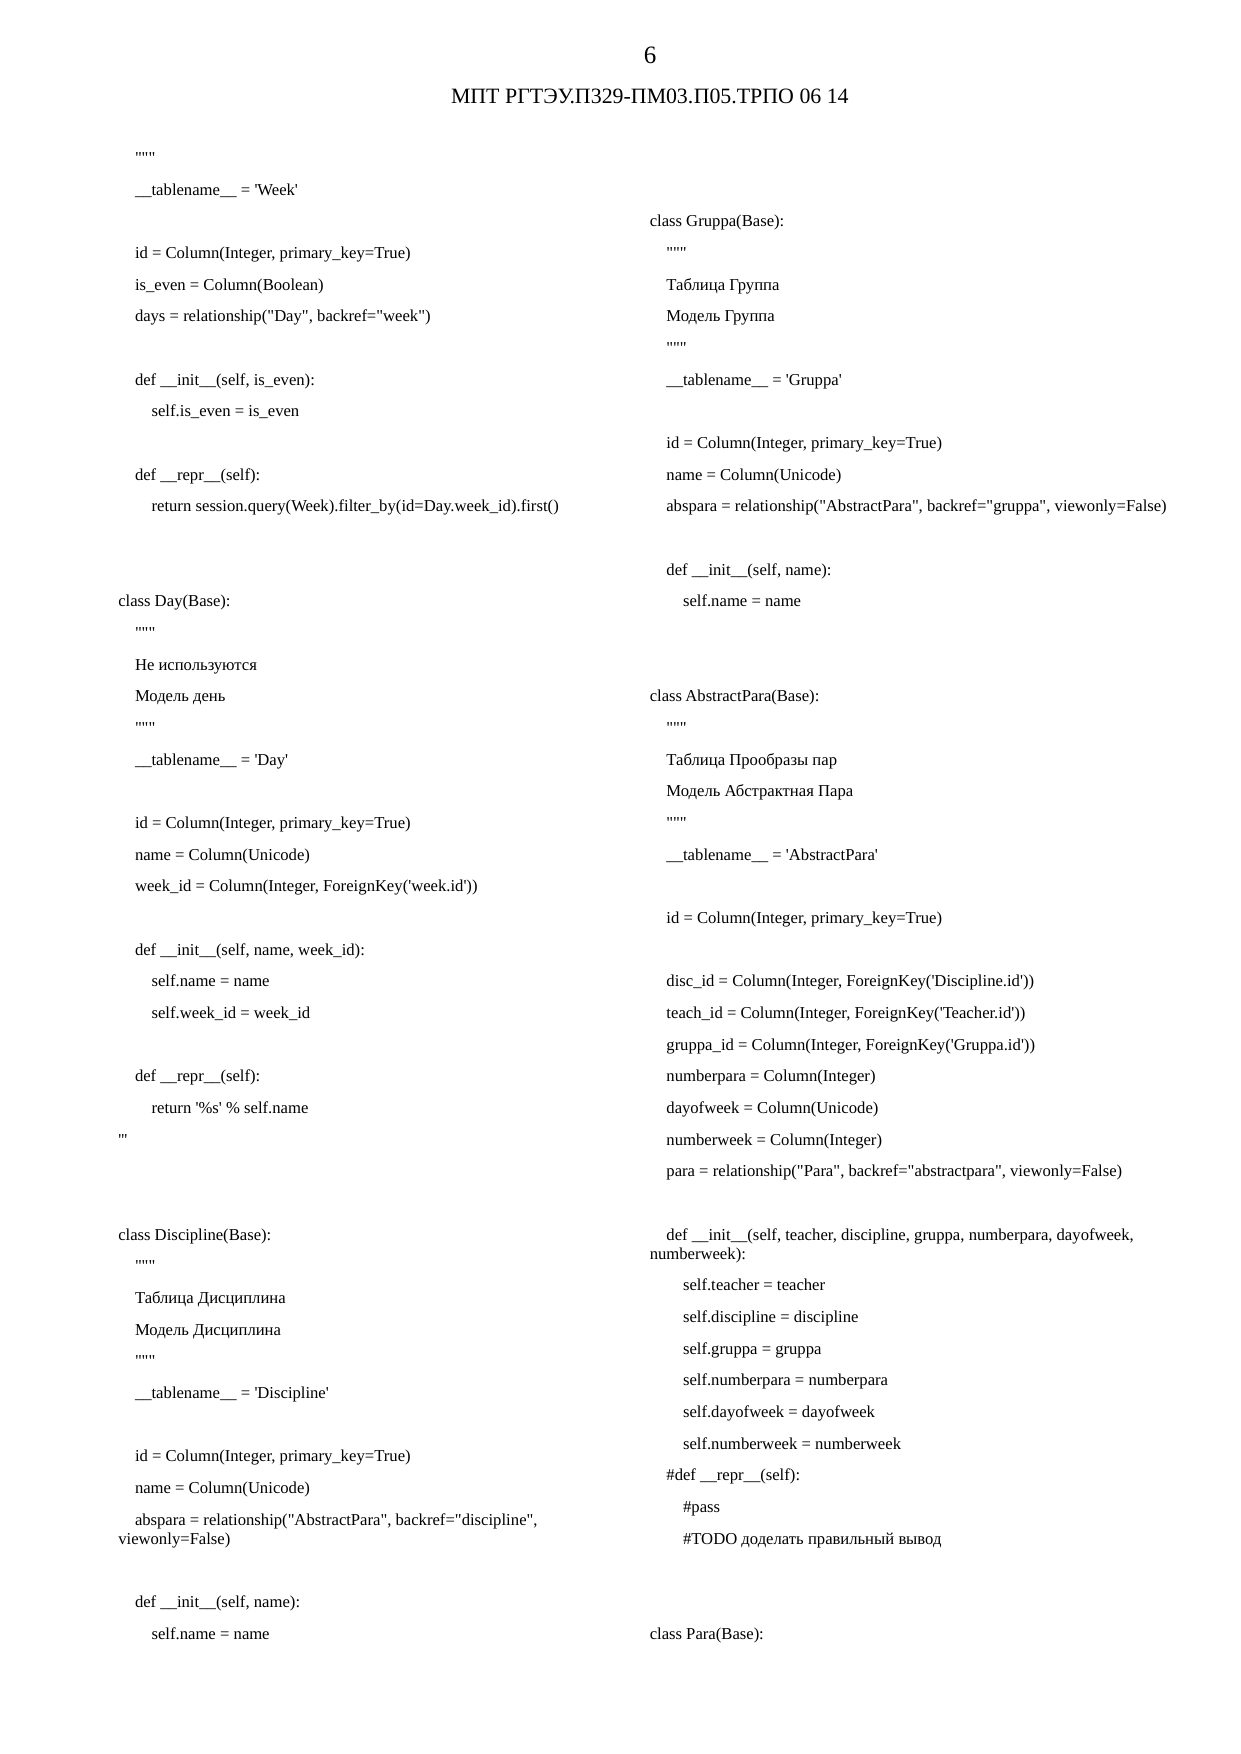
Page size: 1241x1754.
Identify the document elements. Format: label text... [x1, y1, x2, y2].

text id = Column(Integer, primary_key=True) [649, 433, 1181, 452]
text numberweek = Column(Integer) [649, 1129, 1181, 1148]
text self.numberweek = numberweek [649, 1433, 1181, 1453]
text self.name = name [118, 971, 649, 990]
text numberpara = Column(Integer) [649, 1066, 1181, 1085]
text class Para(Base): [649, 1623, 1181, 1643]
text """ [649, 813, 1181, 832]
text is_even = Column(Boolean) [118, 274, 649, 293]
text __tablename__ = 'Day' [118, 749, 649, 768]
text days = relationship("Day", backref="week") [118, 306, 649, 325]
text name = Column(Unicode) [118, 1478, 649, 1497]
text #def __repr__(self): [649, 1465, 1181, 1484]
text week_id = Column(Integer, ForeignKey('week.id')) [118, 876, 649, 895]
text """ [118, 1256, 649, 1275]
text #pass [649, 1497, 1181, 1516]
text def __init__(self, teacher, discipline, gruppa, numberpara, dayofweek, numberweek): [649, 1224, 1181, 1263]
text self.week_id = week_id [118, 1003, 649, 1022]
text #TODO доделать правильный вывод [649, 1528, 1181, 1548]
text self.is_even = is_even [118, 401, 649, 420]
text id = Column(Integer, primary_key=True) [118, 243, 649, 262]
text def __init__(self, name): [118, 1592, 649, 1611]
text Модель день [118, 686, 649, 705]
text id = Column(Integer, primary_key=True) [118, 813, 649, 832]
text gruppa_id = Column(Integer, ForeignKey('Gruppa.id')) [649, 1034, 1181, 1053]
text class AbstractPara(Base): [649, 686, 1181, 705]
text __tablename__ = 'Week' [118, 179, 649, 198]
text class Discipline(Base): [118, 1224, 649, 1243]
text self.gruppa = gruppa [649, 1338, 1181, 1358]
text """ [649, 243, 1181, 262]
text self.name = name [118, 1623, 649, 1643]
text Модель Группа [649, 306, 1181, 325]
text Модель Дисциплина [118, 1319, 649, 1338]
text name = Column(Unicode) [649, 464, 1181, 483]
text ''' [118, 1129, 649, 1148]
text self.name = name [649, 591, 1181, 610]
text __tablename__ = 'Discipline' [118, 1383, 649, 1402]
text class Day(Base): [118, 591, 649, 610]
text self.dayofweek = dayofweek [649, 1402, 1181, 1421]
text name = Column(Unicode) [118, 844, 649, 863]
text abspara = relationship("AbstractPara", backref="gruppa", viewonly=False) [649, 496, 1181, 515]
text __tablename__ = 'Gruppa' [649, 369, 1181, 388]
text """ [649, 338, 1181, 357]
text def __init__(self, is_even): [118, 369, 649, 388]
text return session.query(Week).filter_by(id=Day.week_id).first() [118, 496, 649, 515]
text id = Column(Integer, primary_key=True) [118, 1446, 649, 1465]
text def __init__(self, name): [649, 559, 1181, 578]
text def __repr__(self): [118, 464, 649, 483]
text """ [118, 718, 649, 737]
text __tablename__ = 'AbstractPara' [649, 844, 1181, 863]
text Таблица Дисциплина [118, 1288, 649, 1307]
text class Gruppa(Base): [649, 211, 1181, 230]
text para = relationship("Para", backref="abstractpara", viewonly=False) [649, 1161, 1181, 1180]
text """ [118, 148, 649, 167]
text """ [649, 718, 1181, 737]
text return '%s' % self.name [118, 1098, 649, 1117]
text Модель Абстрактная Пара [649, 781, 1181, 800]
text teach_id = Column(Integer, ForeignKey('Teacher.id')) [649, 1003, 1181, 1022]
text self.discipline = discipline [649, 1307, 1181, 1326]
text """ [118, 623, 649, 642]
text Таблица Группа [649, 274, 1181, 293]
text def __repr__(self): [118, 1066, 649, 1085]
text def __init__(self, name, week_id): [118, 939, 649, 958]
text dayofweek = Column(Unicode) [649, 1098, 1181, 1117]
text id = Column(Integer, primary_key=True) [649, 908, 1181, 927]
text self.teacher = teacher [649, 1275, 1181, 1294]
text """ [118, 1351, 649, 1370]
text disc_id = Column(Integer, ForeignKey('Discipline.id')) [649, 971, 1181, 990]
text Не используются [118, 654, 649, 673]
text self.numberpara = numberpara [649, 1370, 1181, 1389]
text Таблица Прообразы пар [649, 749, 1181, 768]
text abspara = relationship("AbstractPara", backref="discipline", viewonly=False) [118, 1509, 649, 1548]
